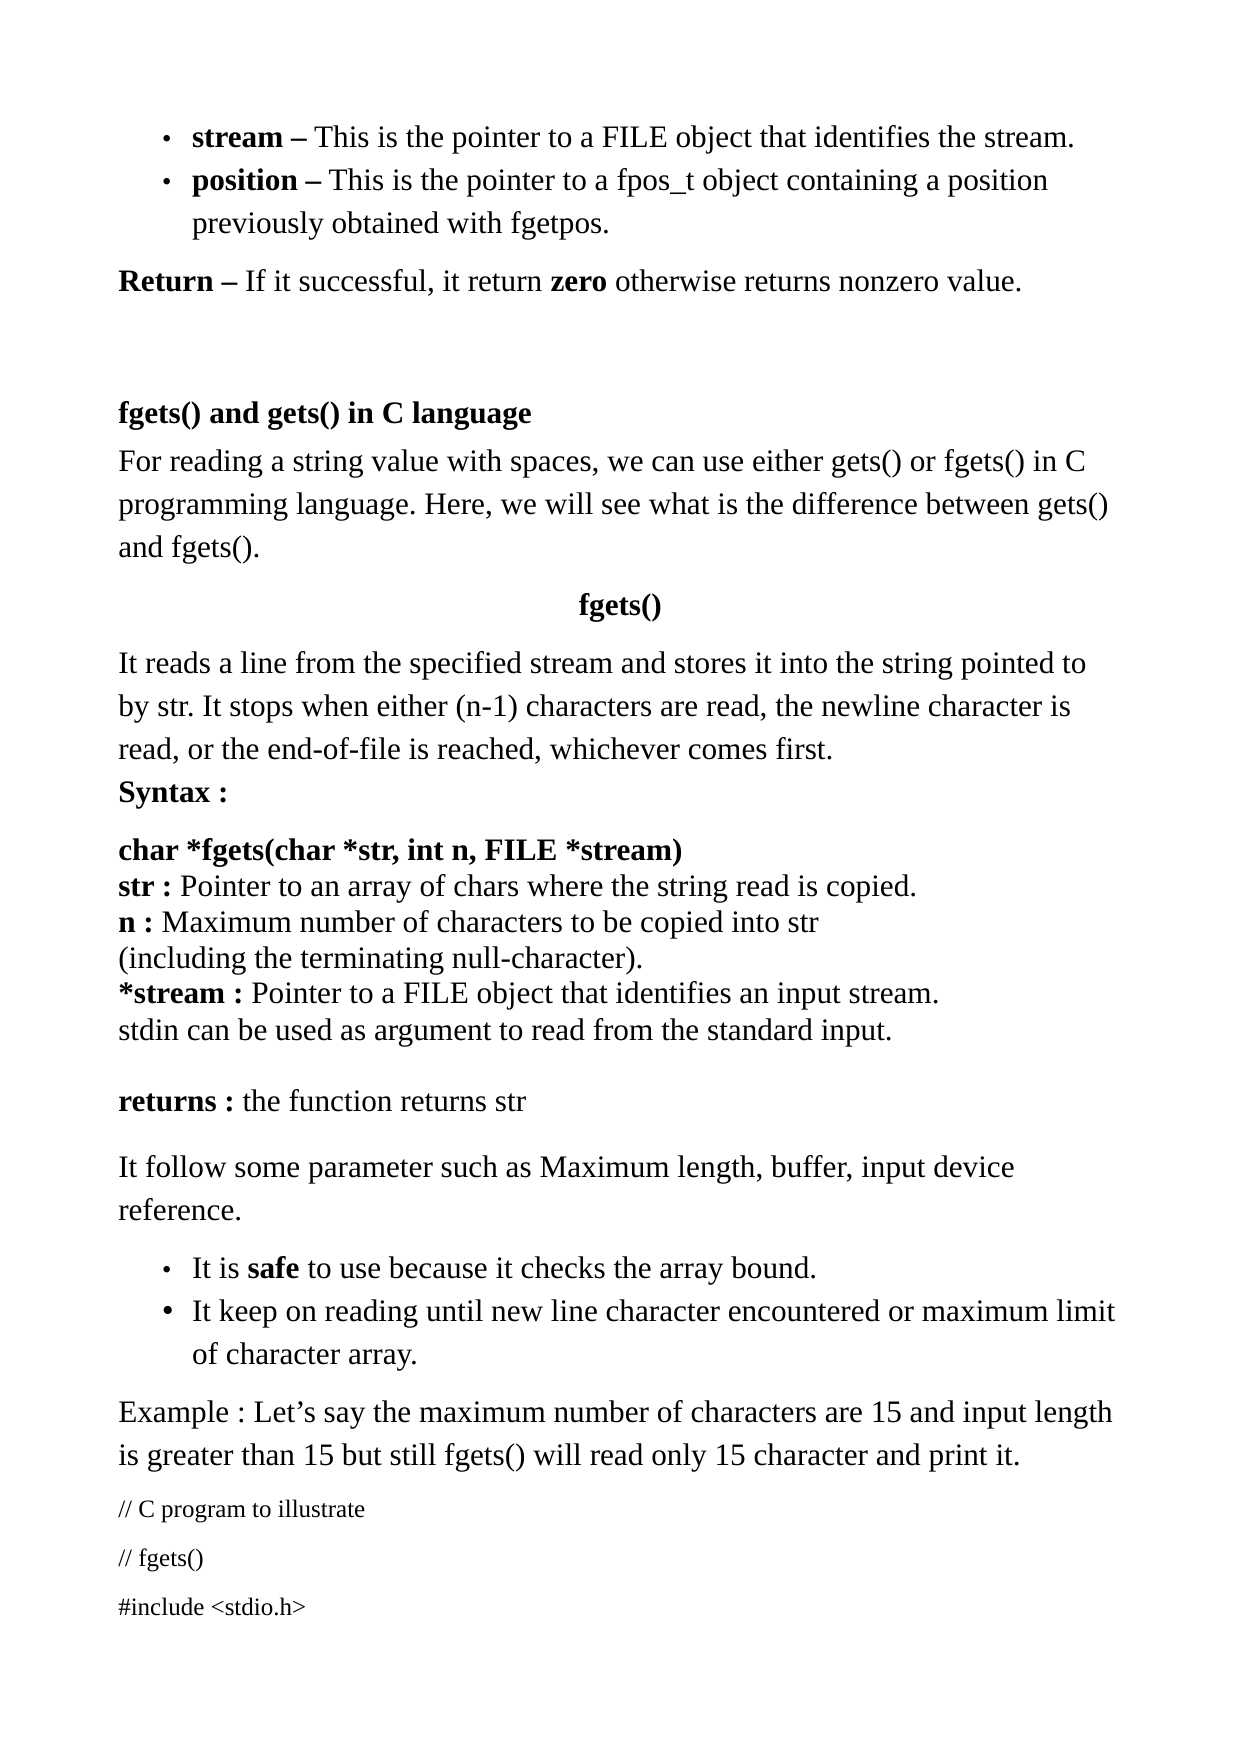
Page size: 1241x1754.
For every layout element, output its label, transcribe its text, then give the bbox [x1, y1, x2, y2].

text // fgets() [118, 1543, 1122, 1571]
text Return – If it successful, it return zero otherwise returns nonzero value. [118, 262, 1122, 298]
text It follow some parameter such as Maximum length, buffer, input device reference. [118, 1148, 1122, 1227]
text str : Pointer to an array of chars where the string read is copied. [118, 867, 1122, 903]
text fgets() [118, 586, 1122, 622]
text // C program to illustrate [118, 1494, 1122, 1522]
text n : Maximum number of characters to be copied into str [118, 903, 1122, 939]
text It reads a line from the specified stream and stores it into the string pointed to by str. It stops when either (n-1) characters are read, the newline character is read, or the end-of-file is reached, whichever comes first. Syntax : [118, 644, 1122, 809]
text stdin can be used as argument to read from the standard input. [118, 1011, 1122, 1047]
text *stream : Pointer to a FILE object that identifies an input stream. [118, 975, 1122, 1011]
text returns : the function returns str [118, 1083, 1122, 1118]
subtitle fgets() and gets() in C language [118, 394, 1122, 430]
list position – This is the pointer to a fpos_t object containing a position previously obtained with fgetpos. [162, 161, 1122, 240]
text Example : Let’s say the maximum number of characters are 15 and input length is greater than 15 but still fgets() will read only 15 character and print it. [118, 1393, 1122, 1472]
text (including the terminating null-character). [118, 939, 1122, 975]
text char *fgets(char *str, int n, FILE *stream) [118, 831, 1122, 867]
list stream – This is the pointer to a FILE object that identifies the stream. [162, 118, 1122, 154]
list It keep on reading until new line character encountered or maximum limit of character array. [162, 1292, 1122, 1371]
text For reading a string value with spaces, we can use either gets() or fgets() in C programming language. Here, we will see what is the difference between gets() and fgets(). [118, 442, 1122, 564]
list It is safe to use because it checks the array bound. [162, 1249, 1122, 1285]
text #include <stdio.h> [118, 1592, 1122, 1621]
